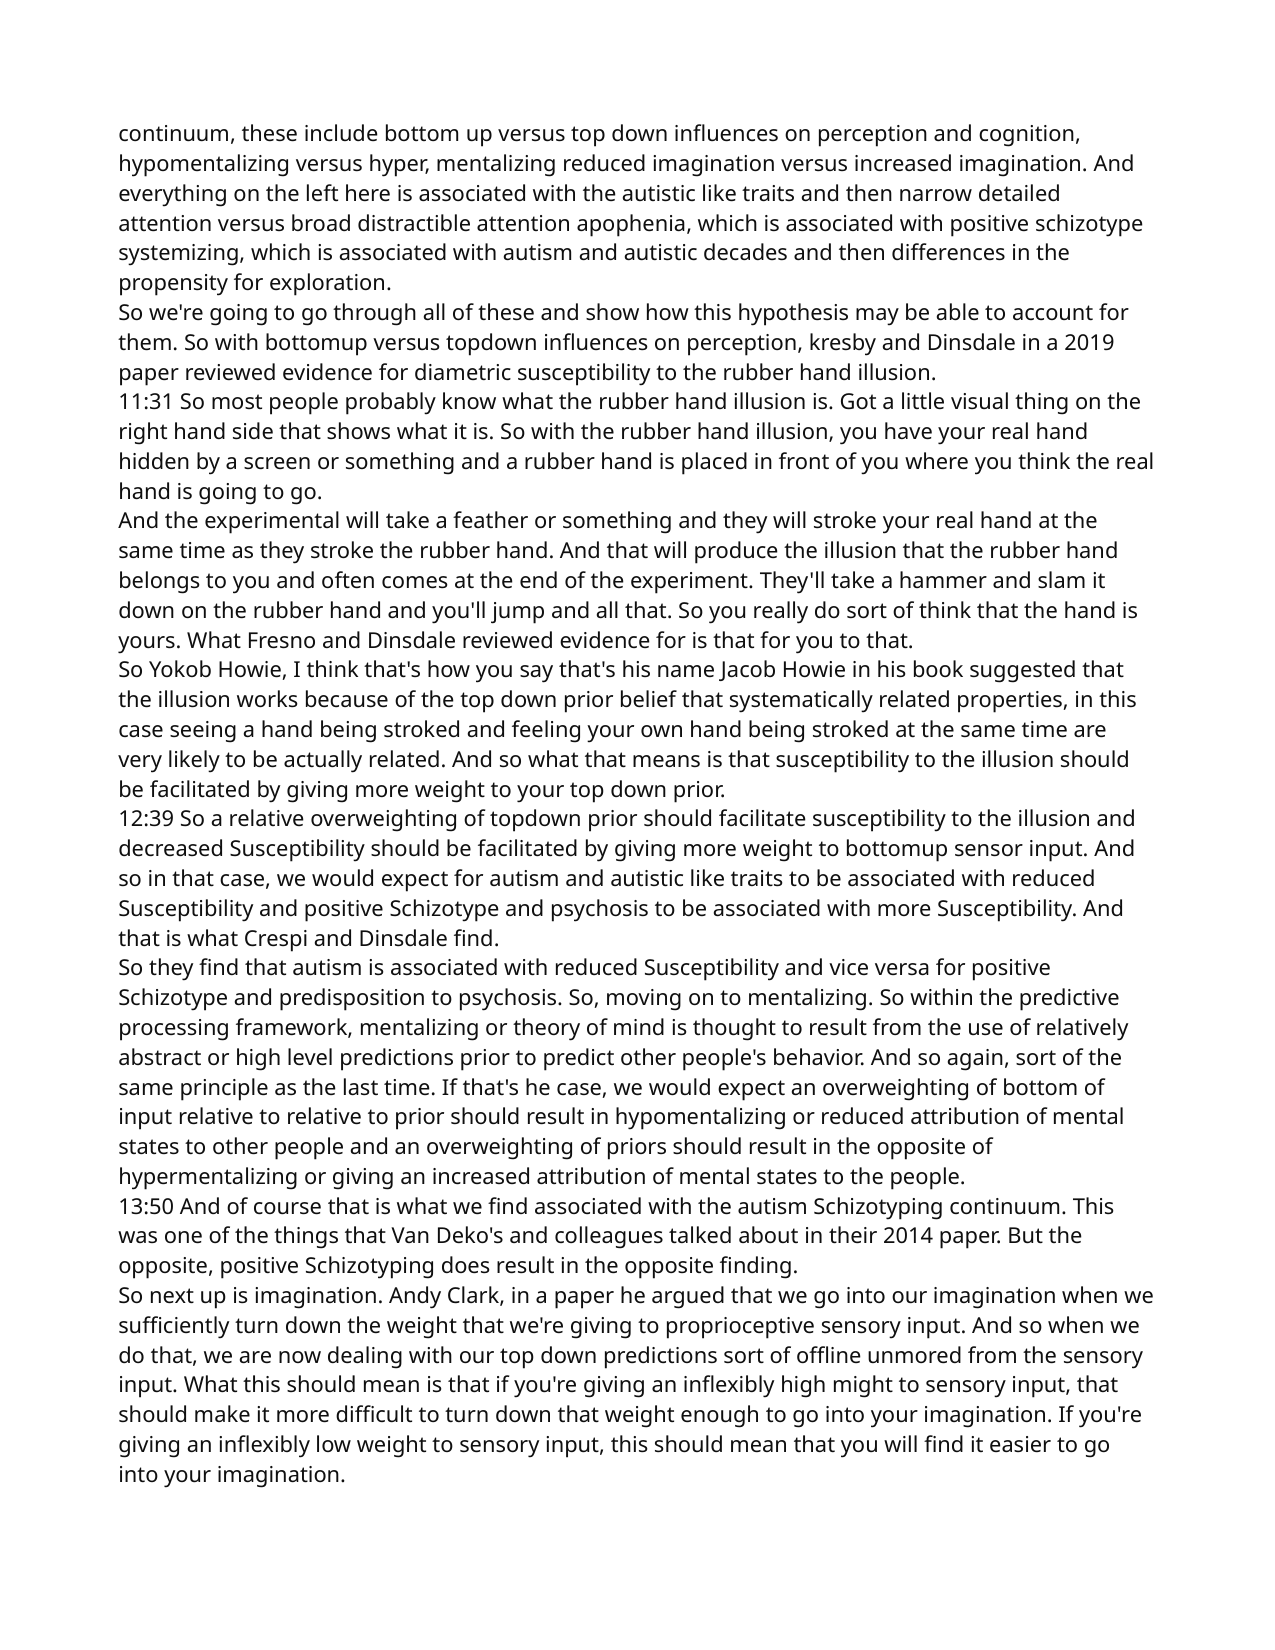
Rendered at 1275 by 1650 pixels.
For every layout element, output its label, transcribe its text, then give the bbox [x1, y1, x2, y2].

text continuum, these include bottom up versus top down influences on perception and cognition, hypomentalizing versus hyper, mentalizing reduced imagination versus increased imagination. And everything on the left here is associated with the autistic like traits and then narrow detailed attention versus broad distractible attention apophenia, which is associated with positive schizotype systemizing, which is associated with autism and autistic decades and then differences in the propensity for exploration. [118, 118, 1157, 297]
text 13:50 And of course that is what we find associated with the autism Schizotyping continuum. This was one of the things that Van Deko's and colleagues talked about in their 2014 paper. But the opposite, positive Schizotyping does result in the opposite finding. [118, 1191, 1157, 1280]
text So Yokob Howie, I think that's how you say that's his name Jacob Howie in his book suggested that the illusion works because of the top down prior belief that systematically related properties, in this case seeing a hand being stroked and feeling your own hand being stroked at the same time are very likely to be actually related. And so what that means is that susceptibility to the illusion should be facilitated by giving more weight to your top down prior. [118, 654, 1157, 803]
text So next up is imagination. Andy Clark, in a paper he argued that we go into our imagination when we sufficiently turn down the weight that we're giving to proprioceptive sensory input. And so when we do that, we are now dealing with our top down predictions sort of offline unmored from the sensory input. What this should mean is that if you're giving an inflexibly high might to sensory input, that should make it more difficult to turn down that weight enough to go into your imagination. If you're giving an inflexibly low weight to sensory input, this should mean that you will find it easier to go into your imagination. [118, 1280, 1157, 1488]
text 11:31 So most people probably know what the rubber hand illusion is. Got a little visual thing on the right hand side that shows what it is. So with the rubber hand illusion, you have your real hand hidden by a screen or something and a rubber hand is placed in front of you where you think the real hand is going to go. [118, 386, 1157, 505]
text So we're going to go through all of these and show how this hypothesis may be able to account for them. So with bottomup versus topdown influences on perception, kresby and Dinsdale in a 2019 paper reviewed evidence for diametric susceptibility to the rubber hand illusion. [118, 297, 1157, 386]
text 12:39 So a relative overweighting of topdown prior should facilitate susceptibility to the illusion and decreased Susceptibility should be facilitated by giving more weight to bottomup sensor input. And so in that case, we would expect for autism and autistic like traits to be associated with reduced Susceptibility and positive Schizotype and psychosis to be associated with more Susceptibility. And that is what Crespi and Dinsdale find. [118, 803, 1157, 952]
text So they find that autism is associated with reduced Susceptibility and vice versa for positive Schizotype and predisposition to psychosis. So, moving on to mentalizing. So within the predictive processing framework, mentalizing or theory of mind is thought to result from the use of relatively abstract or high level predictions prior to predict other people's behavior. And so again, sort of the same principle as the last time. If that's he case, we would expect an overweighting of bottom of input relative to relative to prior should result in hypomentalizing or reduced attribution of mental states to other people and an overweighting of priors should result in the opposite of hypermentalizing or giving an increased attribution of mental states to the people. [118, 952, 1157, 1191]
text And the experimental will take a feather or something and they will stroke your real hand at the same time as they stroke the rubber hand. And that will produce the illusion that the rubber hand belongs to you and often comes at the end of the experiment. They'll take a hammer and slam it down on the rubber hand and you'll jump and all that. So you really do sort of think that the hand is yours. What Fresno and Dinsdale reviewed evidence for is that for you to that. [118, 505, 1157, 654]
